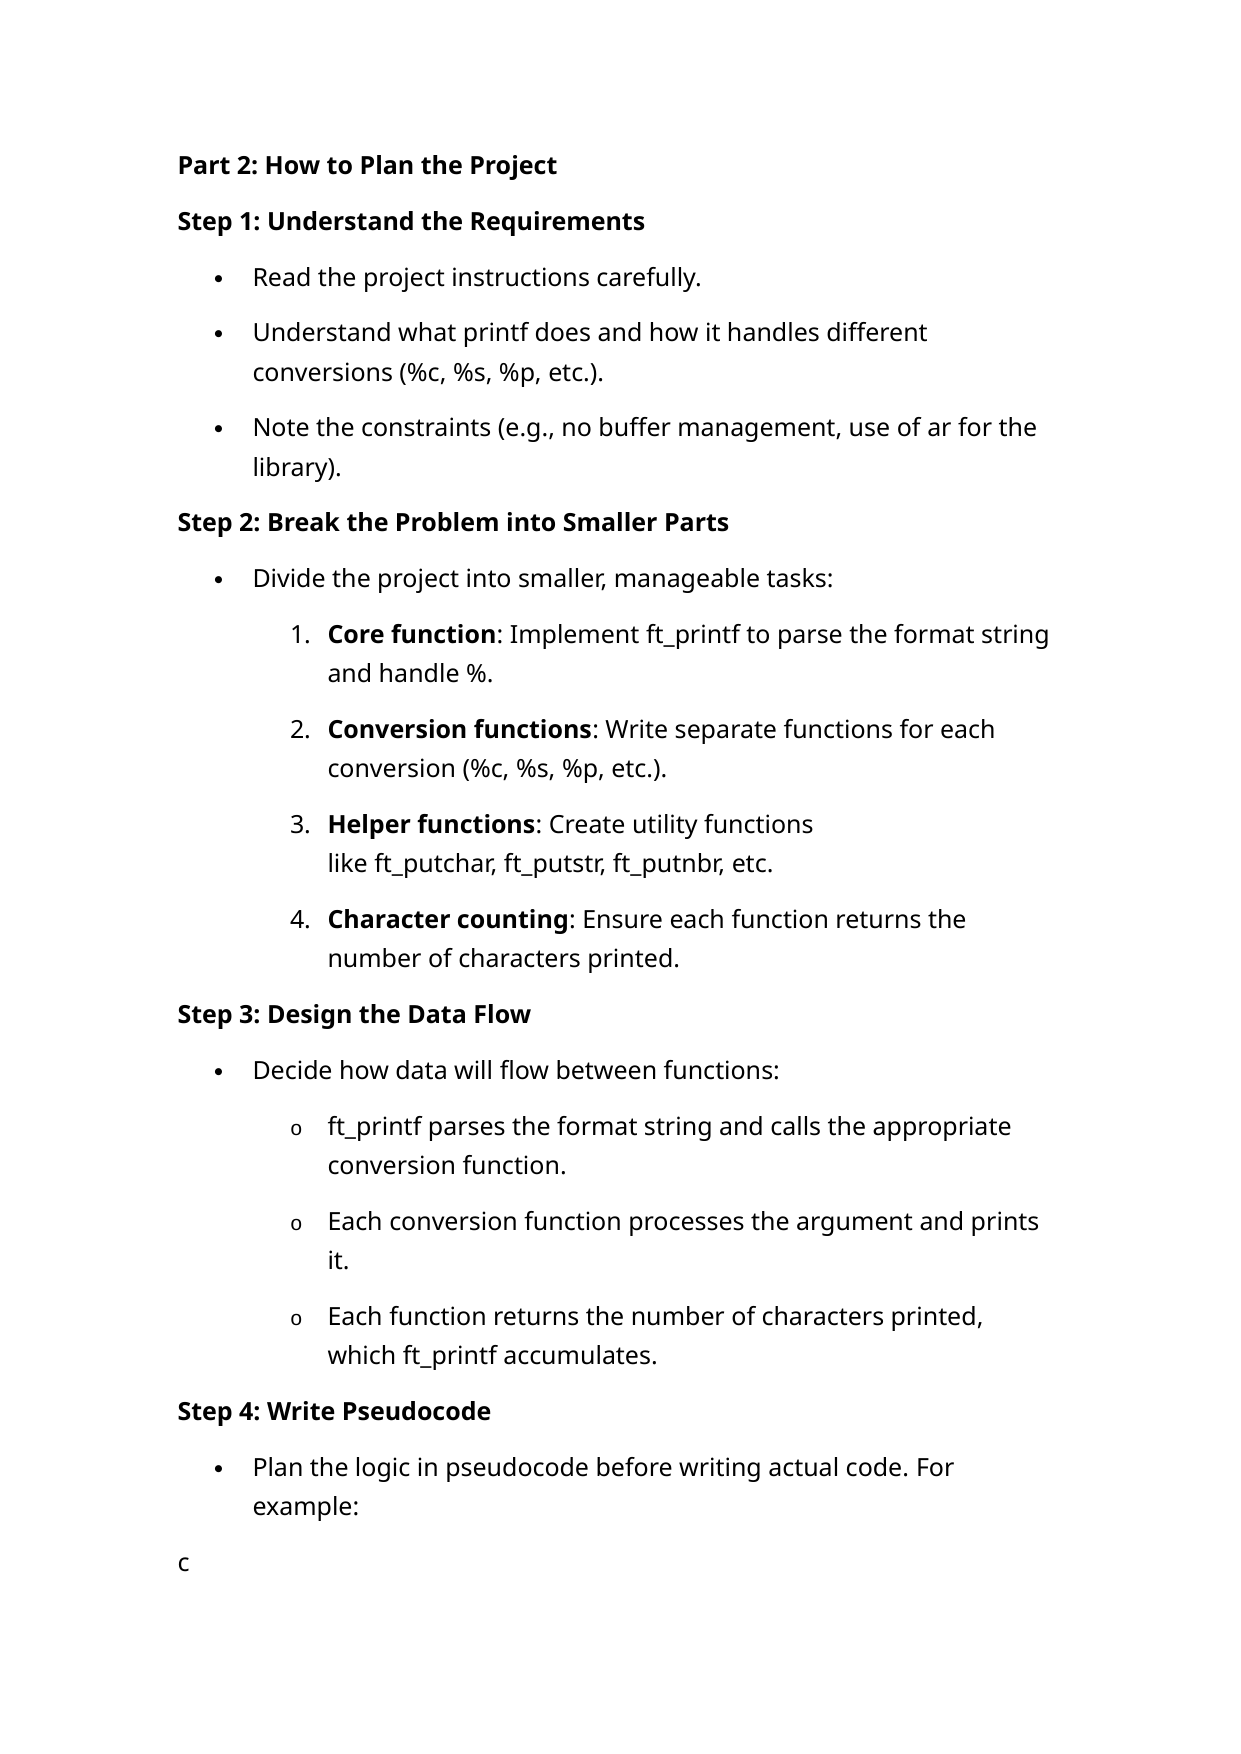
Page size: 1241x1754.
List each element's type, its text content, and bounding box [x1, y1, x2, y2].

text Step 2: Break the Problem into Smaller Parts [177, 505, 1063, 539]
list Each function returns the number of characters printed, which ft_printf accumulates. [290, 1298, 1063, 1372]
list Decide how data will flow between functions: [215, 1053, 1063, 1087]
text Step 3: Design the Data Flow [177, 997, 1063, 1031]
list Divide the project into smaller, manageable tasks: [215, 561, 1063, 595]
list ft_printf parses the format string and calls the appropriate conversion function. [290, 1108, 1063, 1182]
text Part 2: How to Plan the Project [177, 148, 1063, 182]
list Conversion functions: Write separate functions for each conversion (%c, %s, %p, etc.). [290, 712, 1063, 785]
list Plan the logic in pseudocode before writing actual code. For example: [215, 1449, 1063, 1522]
text c [177, 1544, 1063, 1578]
list Each conversion function processes the argument and prints it. [290, 1203, 1063, 1277]
text Step 4: Write Pseudocode [177, 1393, 1063, 1427]
list Character counting: Ensure each function returns the number of characters printed. [290, 902, 1063, 975]
text Step 1: Understand the Requirements [177, 203, 1063, 237]
list Helper functions: Create utility functions like ft_putchar, ft_putstr, ft_putnbr, etc. [290, 807, 1063, 880]
list Note the constraints (e.g., no buffer management, use of ar for the library). [215, 410, 1063, 483]
list Read the project instructions carefully. [215, 259, 1063, 293]
list Understand what printf does and how it handles different conversions (%c, %s, %p, etc.). [215, 315, 1063, 388]
list Core function: Implement ft_printf to parse the format string and handle %. [290, 617, 1063, 690]
